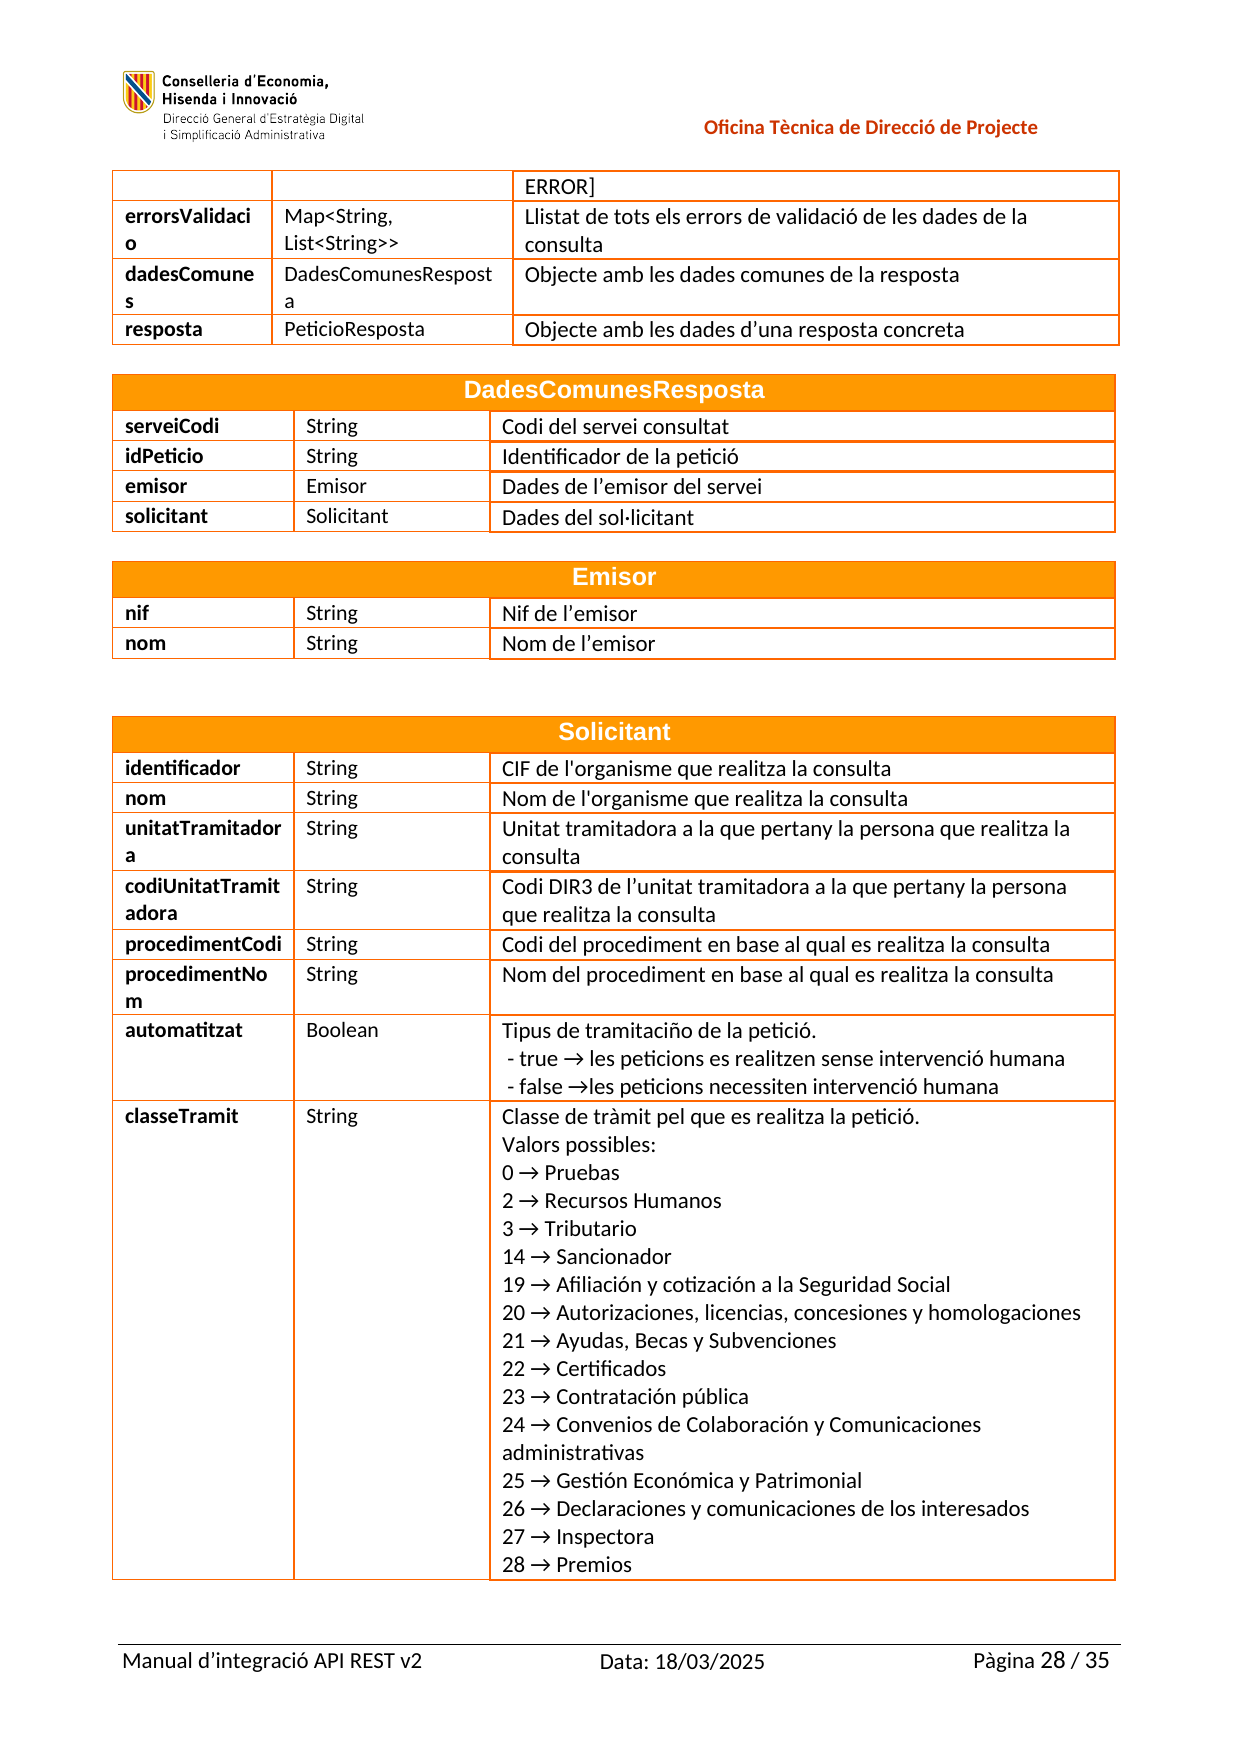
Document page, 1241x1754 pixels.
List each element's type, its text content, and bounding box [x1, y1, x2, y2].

table_cell String [295, 960, 489, 1014]
table_cell serveiCodi [113, 411, 293, 440]
table_cell Codi DIR3 de l’unitat tramitadora a la que pertany la persona que realitza la consulta [491, 873, 1114, 928]
table_cell String [295, 628, 489, 657]
table_cell DadesComunesResposta [273, 259, 512, 313]
table_cell Solicitant [295, 502, 489, 531]
table_cell Tipus de tramitaciño de la petició. - true → les peticions es realitzen sense intervenció humana - false →les peticions necessiten intervenció humana [491, 1016, 1114, 1100]
table_cell String [295, 930, 489, 958]
table_cell nom [113, 628, 293, 657]
picture [118, 62, 368, 151]
table_cell Codi del servei consultat [491, 412, 1114, 440]
table_cell Objecte amb les dades comunes de la resposta [514, 260, 1118, 313]
table_cell Dades del sol·licitant [491, 503, 1114, 531]
table_cell classeTramit [113, 1101, 293, 1578]
table_header Emisor [113, 562, 1114, 597]
table_cell dadesComunes [113, 259, 271, 313]
table_cell ERROR] [514, 172, 1118, 200]
table_cell identificador [113, 753, 293, 782]
table_cell String [295, 783, 489, 812]
table_cell Nom de l’emisor [491, 629, 1114, 657]
table_cell String [295, 871, 489, 928]
table_cell Emisor [295, 471, 489, 501]
table_cell String [295, 753, 489, 782]
table_cell emisor [113, 471, 293, 501]
table_cell String [295, 411, 489, 440]
table_cell Map<String, List<String>> [273, 201, 512, 258]
table_cell procedimentNom [113, 960, 293, 1014]
table_cell Nom del procediment en base al qual es realitza la consulta [491, 961, 1114, 1014]
table_cell String [295, 598, 489, 627]
table_cell automatitzat [113, 1015, 293, 1100]
table_cell procedimentCodi [113, 930, 293, 958]
table_cell nif [113, 598, 293, 627]
table_cell unitatTramitadora [113, 813, 293, 870]
table_header Solicitant [113, 717, 1114, 752]
table_cell Classe de tràmit pel que es realitza la petició. Valors possibles: 0 → Pruebas 2 → Recursos Humanos 3 → Tributario 14 → Sancionador 19 → Afiliación y cotización a la Seguridad Social 20 → Autorizaciones, licencias, concesiones y homologaciones 21 → Ayudas, Becas y Subvenciones 22 → Certificados 23 → Contratación pública 24 → Convenios de Colaboración y Comunicaciones administrativas 25 → Gestión Económica y Patrimonial 26 → Declaraciones y comunicaciones de los interesados 27 → Inspectora 28 → Premios [491, 1102, 1114, 1578]
table_cell solicitant [113, 502, 293, 531]
table_header DadesComunesResposta [113, 375, 1114, 410]
table_cell PeticioResposta [273, 315, 512, 344]
table_cell Dades de l’emisor del servei [491, 473, 1114, 501]
table_cell Boolean [295, 1015, 489, 1100]
table_cell [273, 171, 512, 200]
table_cell errorsValidacio [113, 201, 271, 258]
table_cell String [295, 813, 489, 870]
table_cell String [295, 441, 489, 470]
table_cell Nif de l’emisor [491, 599, 1114, 627]
table_cell nom [113, 783, 293, 812]
table_cell codiUnitatTramitadora [113, 871, 293, 928]
table_cell resposta [113, 315, 271, 344]
table_cell Codi del procediment en base al qual es realitza la consulta [491, 931, 1114, 958]
table_cell String [295, 1101, 489, 1578]
table_cell Nom de l'organisme que realitza la consulta [491, 784, 1114, 812]
table_cell Unitat tramitadora a la que pertany la persona que realitza la consulta [491, 814, 1114, 870]
table_cell idPeticio [113, 441, 293, 470]
table_cell Llistat de tots els errors de validació de les dades de la consulta [514, 202, 1118, 258]
table_cell CIF de l'organisme que realitza la consulta [491, 754, 1114, 782]
table_cell Identificador de la petició [491, 443, 1114, 470]
table_cell [113, 171, 271, 200]
table_cell Objecte amb les dades d’una resposta concreta [514, 316, 1118, 344]
